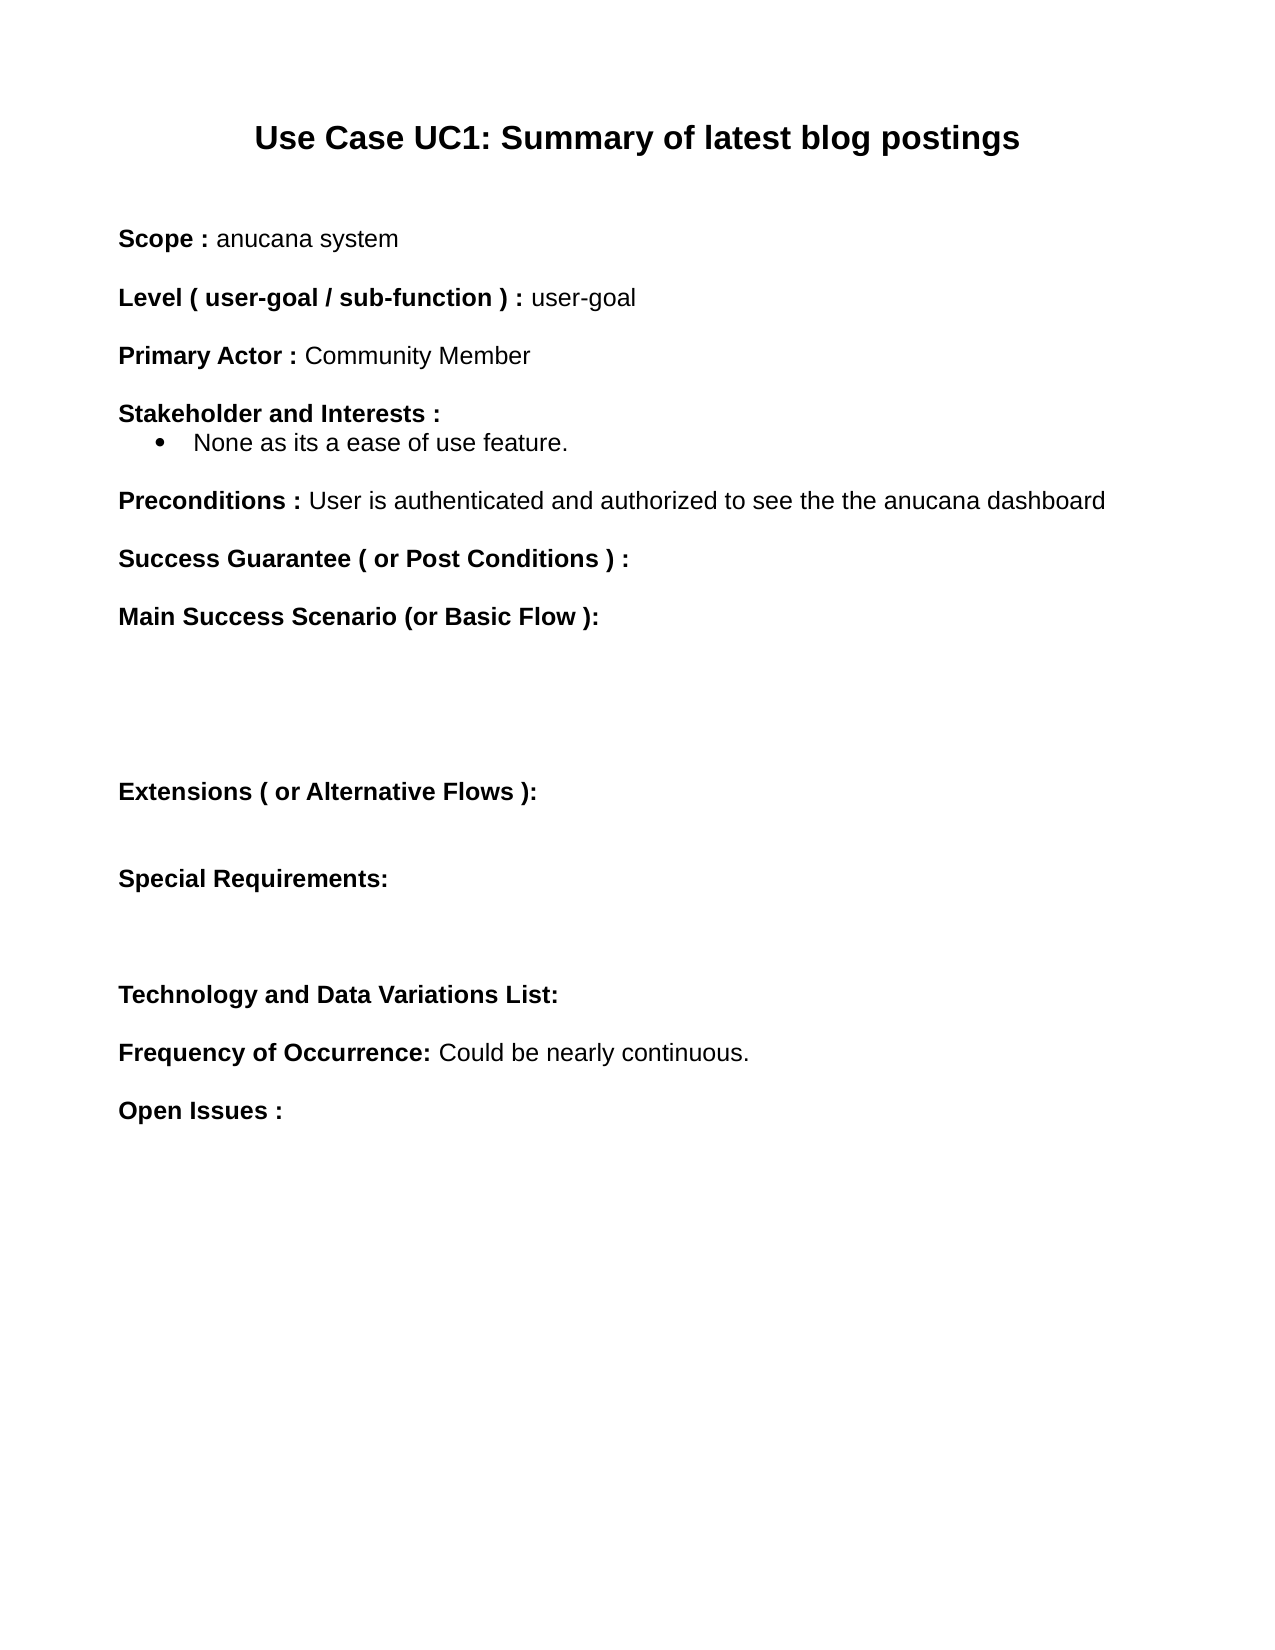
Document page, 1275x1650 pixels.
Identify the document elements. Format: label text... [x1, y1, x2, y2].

text Stakeholder and Interests : [118, 399, 1157, 428]
text Level ( user-goal / sub-function ) : user-goal [118, 282, 1157, 311]
text Technology and Data Variations List: [118, 980, 1157, 1009]
text Open Issues : [118, 1096, 1157, 1125]
text Extensions ( or Alternative Flows ): [118, 776, 1157, 806]
text Use Case UC1: Summary of latest blog postings [118, 118, 1157, 157]
text Special Requirements: [118, 864, 1157, 893]
text Preconditions : User is authenticated and authorized to see the the anucana dashboard [118, 486, 1157, 515]
text Scope : anucana system [118, 224, 1157, 253]
text Frequency of Occurrence: Could be nearly continuous. [118, 1038, 1157, 1067]
list None as its a ease of use feature. [156, 428, 1157, 457]
text Success Guarantee ( or Post Conditions ) : [118, 544, 1157, 573]
text Main Success Scenario (or Basic Flow ): [118, 602, 1157, 631]
text Primary Actor : Community Member [118, 341, 1157, 369]
